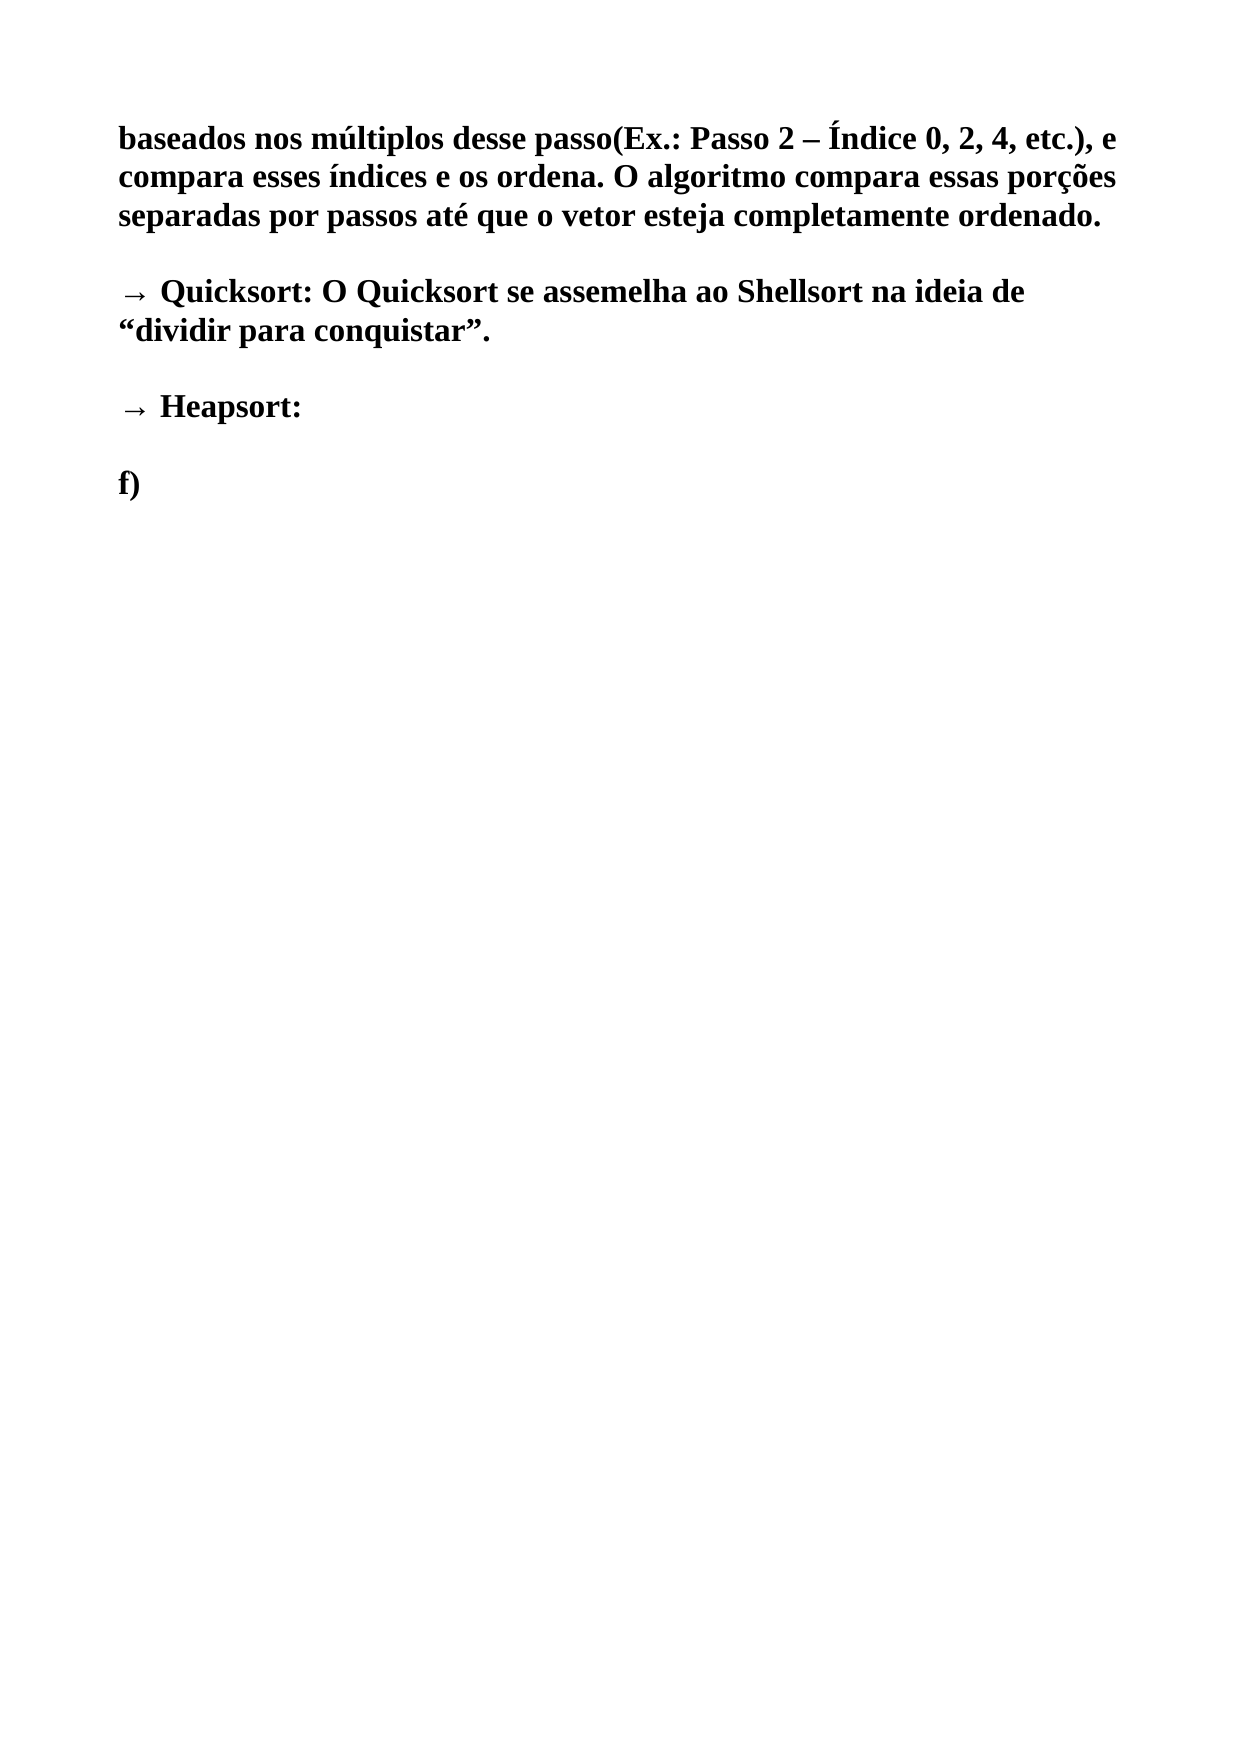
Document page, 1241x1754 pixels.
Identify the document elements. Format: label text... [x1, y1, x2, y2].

text baseados nos múltiplos desse passo(Ex.: Passo 2 – Índice 0, 2, 4, etc.), e compara esses índices e os ordena. O algoritmo compara essas porções separadas por passos até que o vetor esteja completamente ordenado. [118, 118, 1122, 233]
text f) [118, 463, 1122, 501]
text → Heapsort: [118, 386, 1122, 425]
text → Quicksort: O Quicksort se assemelha ao Shellsort na ideia de “dividir para conquistar”. [118, 271, 1122, 348]
